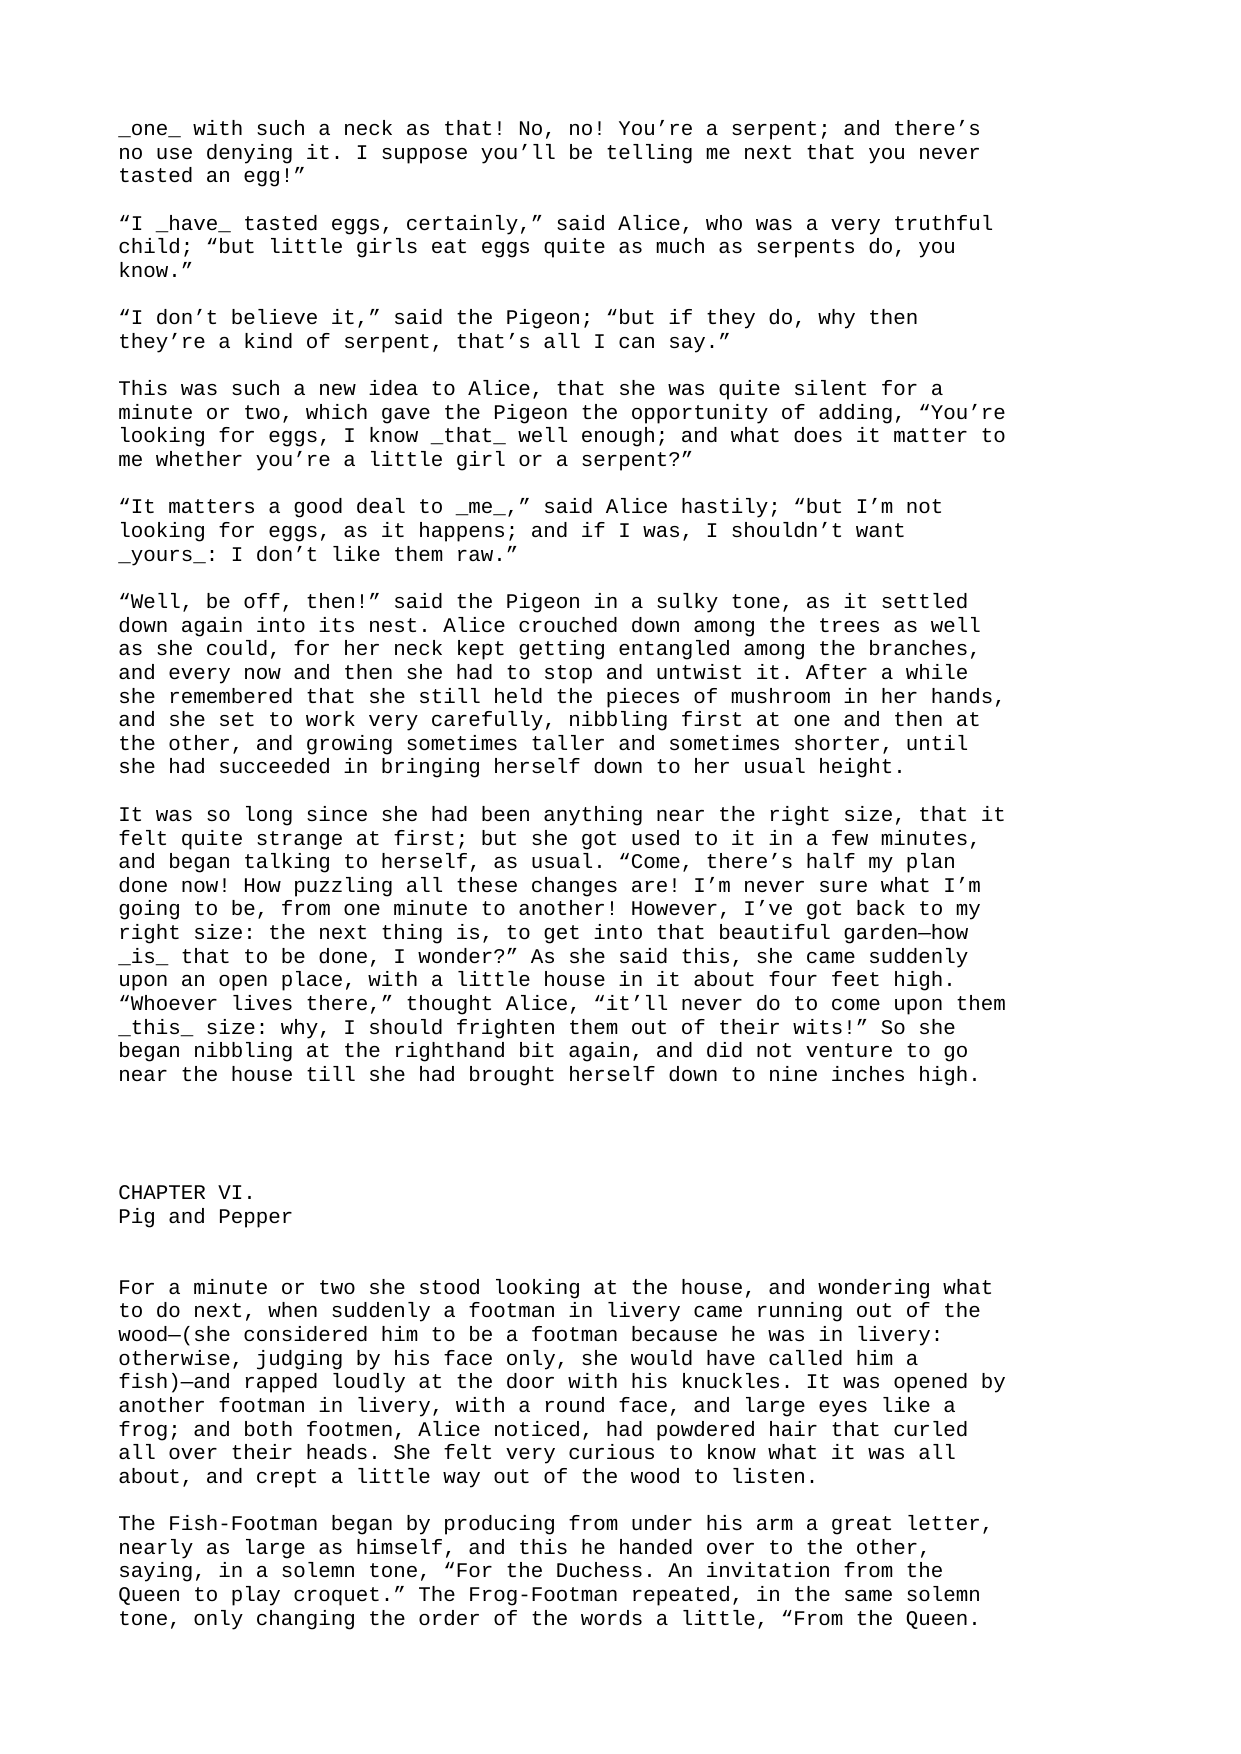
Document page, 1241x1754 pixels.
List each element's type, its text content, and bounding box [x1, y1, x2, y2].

text “Well, be off, then!” said the Pigeon in a sulky tone, as it settled [118, 591, 1122, 615]
text they’re a kind of serpent, that’s all I can say.” [118, 331, 1122, 354]
text to do next, when suddenly a footman in livery came running out of the [118, 1300, 1122, 1324]
text minute or two, which gave the Pigeon the opportunity of adding, “You’re [118, 402, 1122, 426]
text otherwise, judging by his face only, she would have called him a [118, 1348, 1122, 1371]
text _one_ with such a neck as that! No, no! You’re a serpent; and there’s [118, 118, 1122, 142]
text frog; and both footmen, Alice noticed, had powdered hair that curled [118, 1419, 1122, 1442]
text and she set to work very carefully, nibbling first at one and then at [118, 709, 1122, 733]
text The Fish-Footman began by producing from under his arm a great letter, [118, 1513, 1122, 1537]
text near the house till she had brought herself down to nine inches high. [118, 1064, 1122, 1088]
text nearly as large as himself, and this he handed over to the other, [118, 1537, 1122, 1561]
text began nibbling at the righthand bit again, and did not venture to go [118, 1040, 1122, 1064]
text and every now and then she had to stop and untwist it. After a while [118, 662, 1122, 686]
text _yours_: I don’t like them raw.” [118, 544, 1122, 567]
text all over their heads. She felt very curious to know what it was all [118, 1442, 1122, 1466]
text _is_ that to be done, I wonder?” As she said this, she came suddenly [118, 946, 1122, 969]
text know.” [118, 260, 1122, 284]
text tasted an egg!” [118, 165, 1122, 189]
text as she could, for her neck kept getting entangled among the branches, [118, 638, 1122, 662]
text felt quite strange at first; but she got used to it in a few minutes, [118, 827, 1122, 851]
text “Whoever lives there,” thought Alice, “it’ll never do to come upon them [118, 993, 1122, 1017]
text CHAPTER VI. [118, 1182, 1122, 1206]
text the other, and growing sometimes taller and sometimes shorter, until [118, 733, 1122, 757]
text looking for eggs, I know _that_ well enough; and what does it matter to [118, 426, 1122, 449]
text child; “but little girls eat eggs quite as much as serpents do, you [118, 236, 1122, 260]
text “I don’t believe it,” said the Pigeon; “but if they do, why then [118, 307, 1122, 331]
text _this_ size: why, I should frighten them out of their wits!” So she [118, 1017, 1122, 1040]
text Pig and Pepper [118, 1206, 1122, 1229]
text fish)—and rapped loudly at the door with his knuckles. It was opened by [118, 1371, 1122, 1395]
text This was such a new idea to Alice, that she was quite silent for a [118, 378, 1122, 402]
text about, and crept a little way out of the wood to listen. [118, 1466, 1122, 1489]
text wood—(she considered him to be a footman because he was in livery: [118, 1324, 1122, 1348]
text another footman in livery, with a round face, and large eyes like a [118, 1395, 1122, 1419]
text done now! How puzzling all these changes are! I’m never sure what I’m [118, 875, 1122, 898]
text “I _have_ tasted eggs, certainly,” said Alice, who was a very truthful [118, 213, 1122, 236]
text she remembered that she still held the pieces of mushroom in her hands, [118, 686, 1122, 709]
text upon an open place, with a little house in it about four feet high. [118, 969, 1122, 993]
text saying, in a solemn tone, “For the Duchess. An invitation from the [118, 1561, 1122, 1584]
text tone, only changing the order of the words a little, “From the Queen. [118, 1608, 1122, 1631]
text right size: the next thing is, to get into that beautiful garden—how [118, 922, 1122, 946]
text It was so long since she had been anything near the right size, that it [118, 804, 1122, 827]
text me whether you’re a little girl or a serpent?” [118, 449, 1122, 473]
text she had succeeded in bringing herself down to her usual height. [118, 757, 1122, 780]
text no use denying it. I suppose you’ll be telling me next that you never [118, 142, 1122, 165]
text For a minute or two she stood looking at the house, and wondering what [118, 1277, 1122, 1300]
text down again into its nest. Alice crouched down among the trees as well [118, 615, 1122, 638]
text going to be, from one minute to another! However, I’ve got back to my [118, 898, 1122, 922]
text looking for eggs, as it happens; and if I was, I shouldn’t want [118, 520, 1122, 544]
text “It matters a good deal to _me_,” said Alice hastily; “but I’m not [118, 496, 1122, 520]
text Queen to play croquet.” The Frog-Footman repeated, in the same solemn [118, 1584, 1122, 1608]
text and began talking to herself, as usual. “Come, there’s half my plan [118, 851, 1122, 875]
